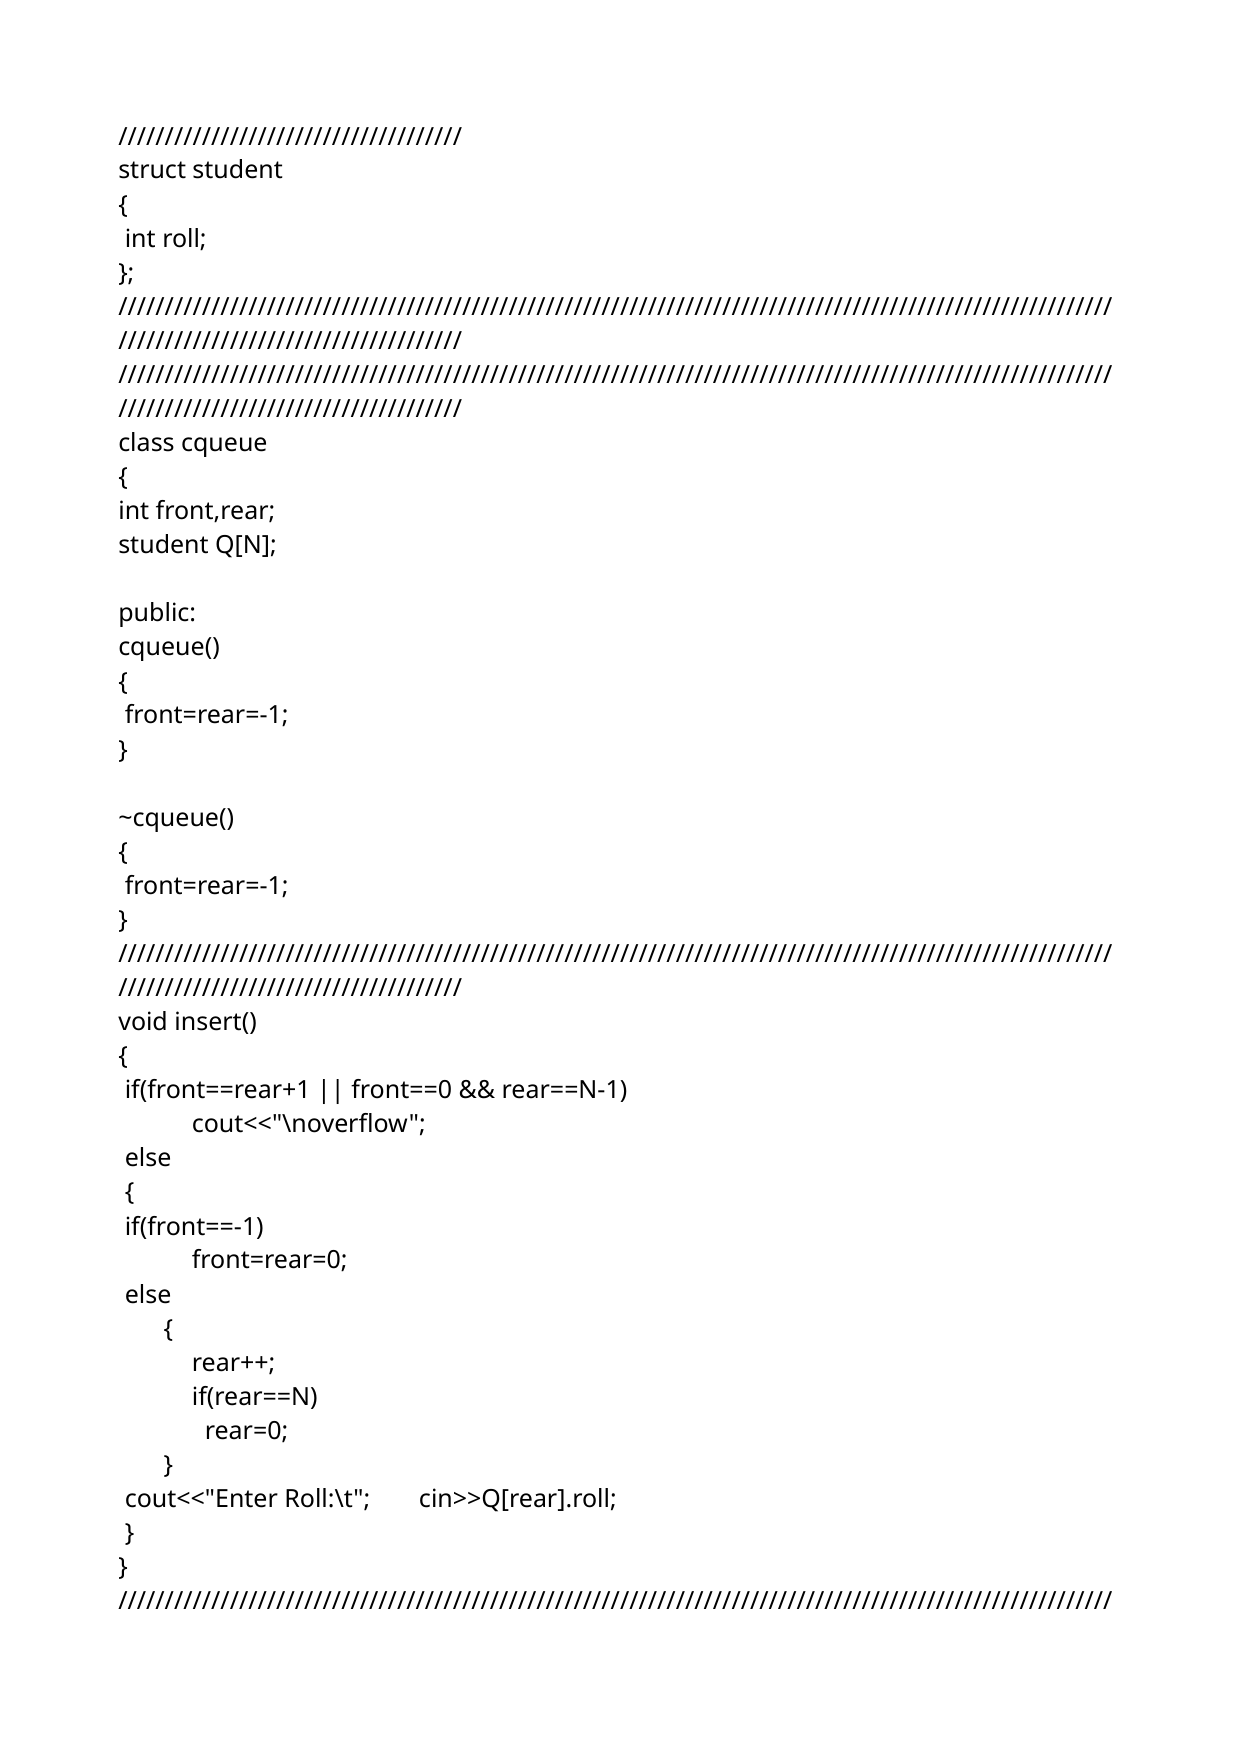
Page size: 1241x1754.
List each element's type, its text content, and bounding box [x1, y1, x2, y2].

text public: [118, 595, 1122, 629]
text rear=0; [118, 1412, 1122, 1447]
text if(front==rear+1 || front==0 && rear==N-1) [118, 1072, 1122, 1106]
text }; [118, 254, 1122, 288]
text else [118, 1276, 1122, 1310]
text ~cqueue() [118, 799, 1122, 833]
text } [118, 1447, 1122, 1481]
text ///////////////////////////////////// [118, 118, 1122, 152]
text /////////////////////////////////////////////////////////////////////////////////////////////////////////// [118, 1583, 1122, 1617]
text int roll; [118, 220, 1122, 254]
text else [118, 1140, 1122, 1174]
text { [118, 1174, 1122, 1208]
text void insert() [118, 1004, 1122, 1038]
text cout<<"Enter Roll:\t"; cin>>Q[rear].roll; [118, 1481, 1122, 1515]
text } [118, 731, 1122, 765]
text cqueue() [118, 629, 1122, 663]
text } [118, 902, 1122, 936]
text struct student [118, 152, 1122, 186]
text front=rear=0; [118, 1242, 1122, 1276]
text front=rear=-1; [118, 697, 1122, 731]
text //////////////////////////////////////////////////////////////////////////////////////////////////////////////////////////////////////////////// [118, 357, 1122, 425]
text { [118, 833, 1122, 867]
text { [118, 663, 1122, 697]
text } [118, 1549, 1122, 1583]
text { [118, 459, 1122, 493]
text if(rear==N) [118, 1378, 1122, 1412]
text student Q[N]; [118, 527, 1122, 561]
text } [118, 1515, 1122, 1549]
text { [118, 1310, 1122, 1344]
text { [118, 1038, 1122, 1072]
text front=rear=-1; [118, 867, 1122, 902]
text if(front==-1) [118, 1208, 1122, 1242]
text class cqueue [118, 425, 1122, 459]
text cout<<"\noverflow"; [118, 1106, 1122, 1140]
text rear++; [118, 1344, 1122, 1378]
text //////////////////////////////////////////////////////////////////////////////////////////////////////////////////////////////////////////////// [118, 288, 1122, 357]
text int front,rear; [118, 493, 1122, 527]
text //////////////////////////////////////////////////////////////////////////////////////////////////////////////////////////////////////////////// [118, 936, 1122, 1004]
text { [118, 186, 1122, 220]
